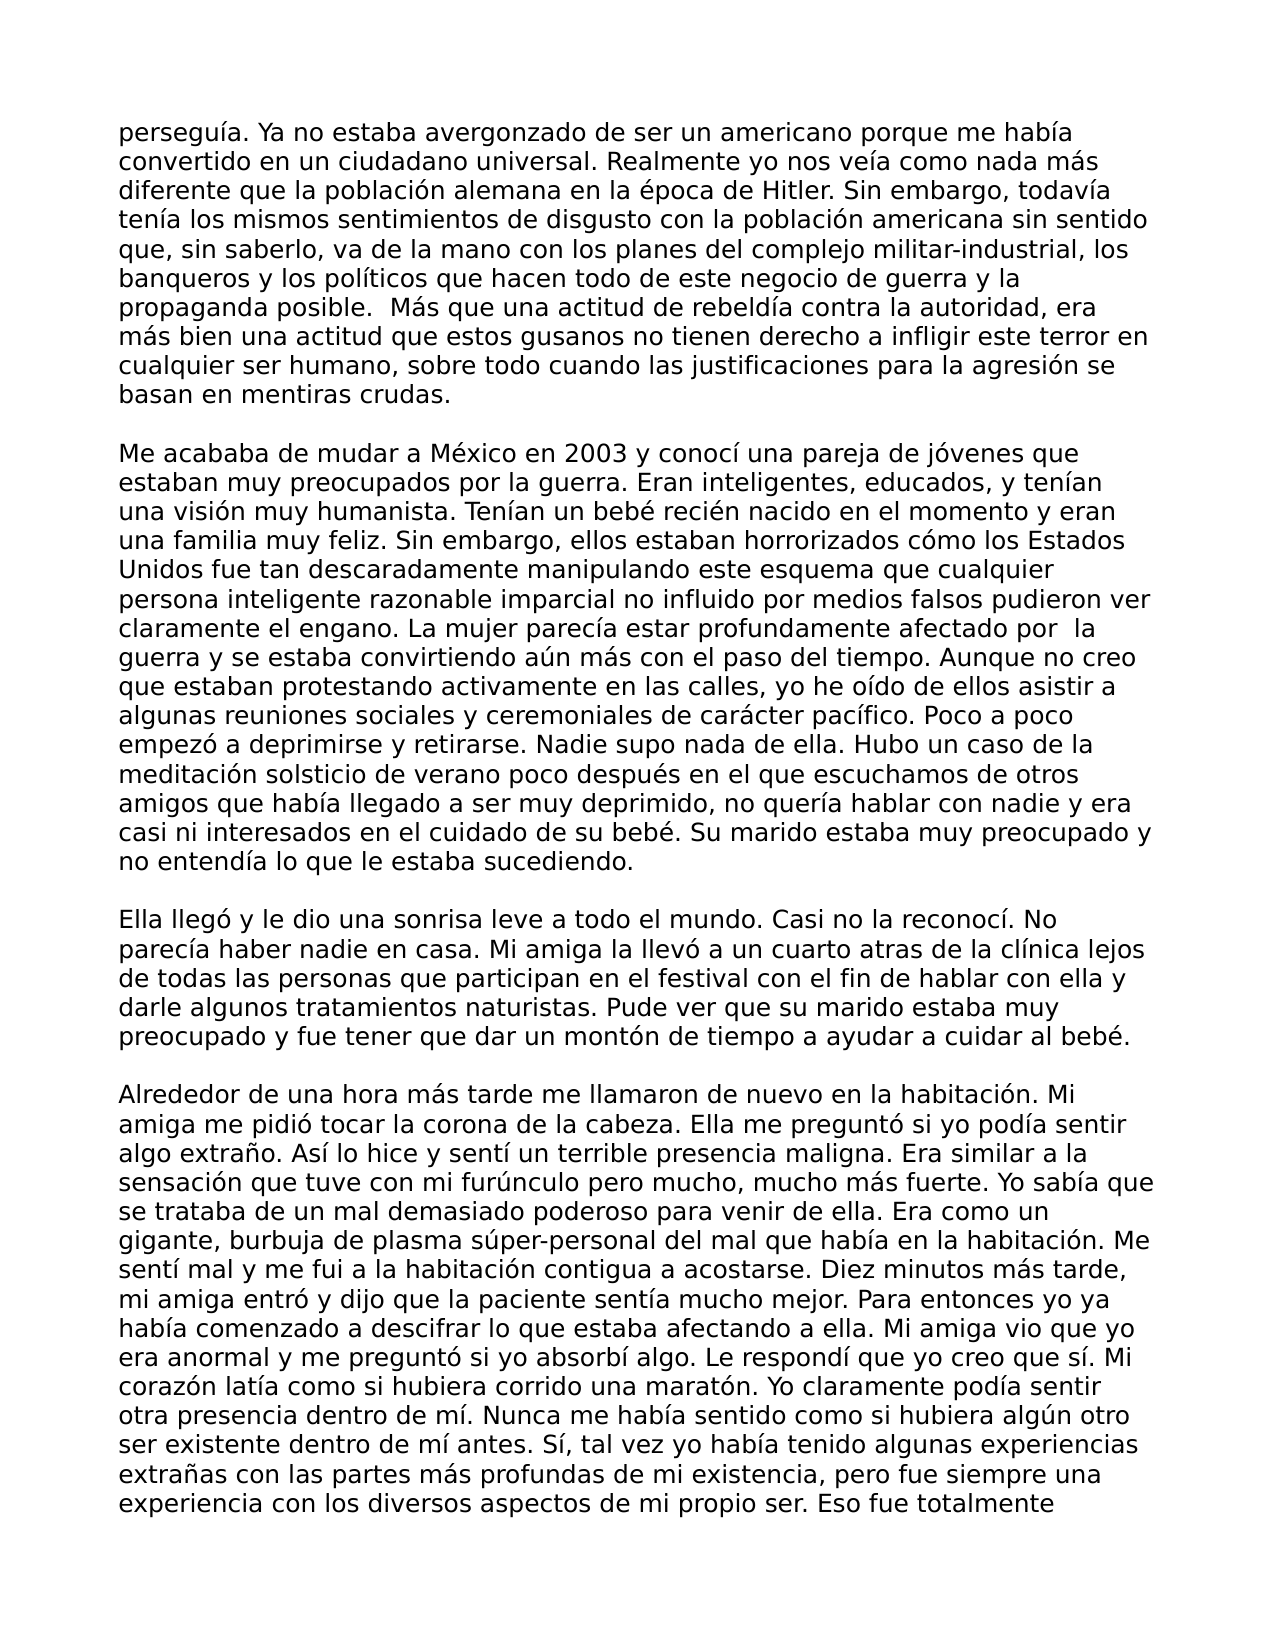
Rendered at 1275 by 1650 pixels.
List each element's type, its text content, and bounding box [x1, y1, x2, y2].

text perseguía. Ya no estaba avergonzado de ser un americano porque me había convertido en un ciudadano universal. Realmente yo nos veía como nada más diferente que la población alemana en la época de Hitler. Sin embargo, todavía tenía los mismos sentimientos de disgusto con la población americana sin sentido que, sin saberlo, va de la mano con los planes del complejo militar-industrial, los banqueros y los políticos que hacen todo de este negocio de guerra y la propaganda posible. Más que una actitud de rebeldía contra la autoridad, era más bien una actitud que estos gusanos no tienen derecho a infligir este terror en cualquier ser humano, sobre todo cuando las justificaciones para la agresión se basan en mentiras crudas. Me acababa de mudar a México en 2003 y conocí una pareja de jóvenes que estaban muy preocupados por la guerra. Eran inteligentes, educados, y tenían una visión muy humanista. Tenían un bebé recién nacido en el momento y eran una familia muy feliz. Sin embargo, ellos estaban horrorizados cómo los Estados Unidos fue tan descaradamente manipulando este esquema que cualquier persona inteligente razonable imparcial no influido por medios falsos pudieron ver claramente el engano. La mujer parecía estar profundamente afectado por la guerra y se estaba convirtiendo aún más con el paso del tiempo. Aunque no creo que estaban protestando activamente en las calles, yo he oído de ellos asistir a algunas reuniones sociales y ceremoniales de carácter pacífico. Poco a poco empezó a deprimirse y retirarse. Nadie supo nada de ella. Hubo un caso de la meditación solsticio de verano poco después en el que escuchamos de otros amigos que había llegado a ser muy deprimido, no quería hablar con nadie y era casi ni interesados ​​en el cuidado de su bebé. Su marido estaba muy preocupado y no entendía lo que le estaba sucediendo. Ella llegó y le dio una sonrisa leve a todo el mundo. Casi no la reconocí. No parecía haber nadie en casa. Mi amiga la llevó a un cuarto atras de la clínica lejos de todas las personas que participan en el festival con el fin de hablar con ella y darle algunos tratamientos naturistas. Pude ver que su marido estaba muy preocupado y fue tener que dar un montón de tiempo a ayudar a cuidar al bebé. Alrededor de una hora más tarde me llamaron de nuevo en la habitación. Mi amiga me pidió tocar la corona de la cabeza. Ella me preguntó si yo podía sentir algo extraño. Así lo hice y sentí un terrible presencia maligna. Era similar a la sensación que tuve con mi furúnculo pero mucho, mucho más fuerte. Yo sabía que se trataba de un mal demasiado poderoso para venir de ella. Era como un gigante, burbuja de plasma súper-personal del mal que había en la habitación. Me sentí mal y me fui a la habitación contigua a acostarse. Diez minutos más tarde, mi amiga entró y dijo que la paciente sentía mucho mejor. Para entonces yo ya había comenzado a descifrar lo que estaba afectando a ella. Mi amiga vio que yo era anormal y me preguntó si yo absorbí algo. Le respondí que yo creo que sí. Mi corazón latía como si hubiera corrido una maratón. Yo claramente podía sentir otra presencia dentro de mí. Nunca me había sentido como si hubiera algún otro ser existente dentro de mí antes. Sí, tal vez yo había tenido algunas experiencias extrañas con las partes más profundas de mi existencia, pero fue siempre una experiencia con los diversos aspectos de mi propio ser. Eso fue totalmente [118, 118, 1157, 1518]
